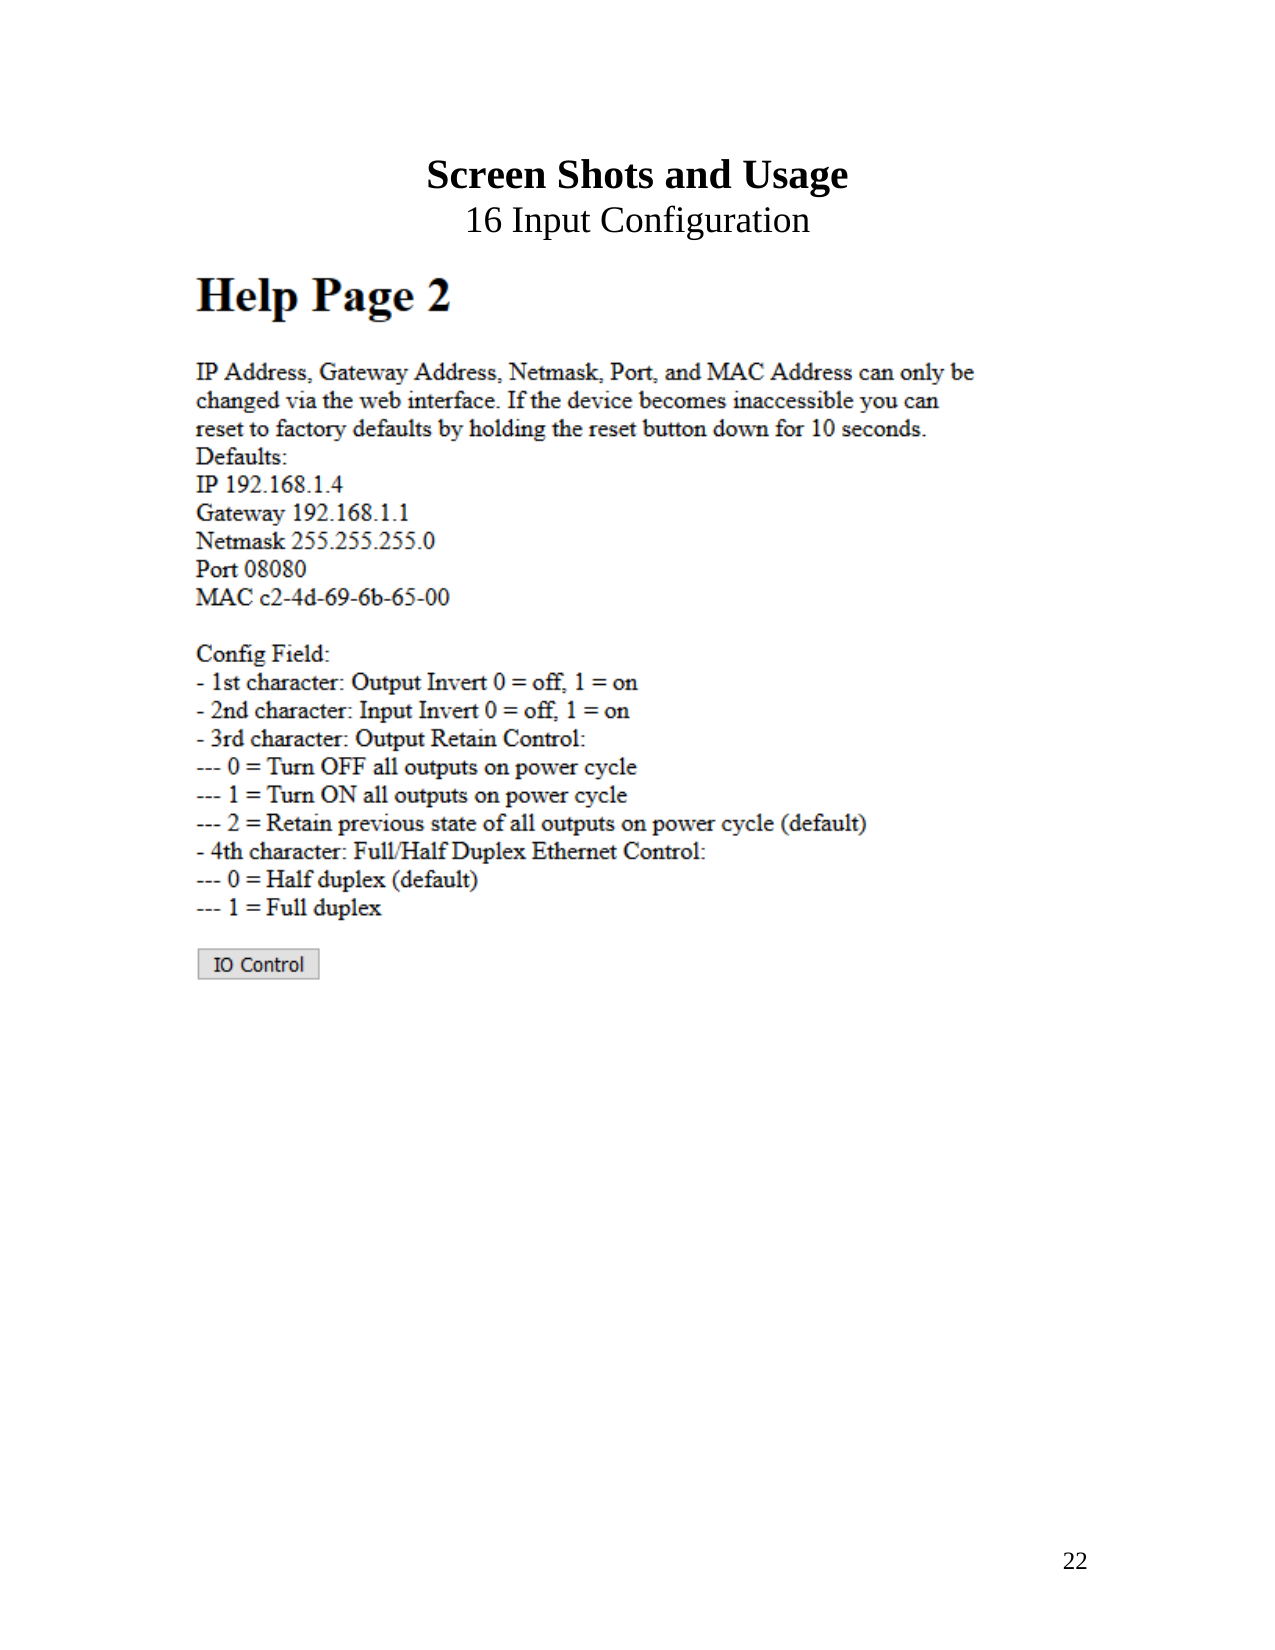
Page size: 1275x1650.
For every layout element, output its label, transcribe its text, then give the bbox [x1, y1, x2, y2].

text 16 Input Configuration [187, 198, 1087, 241]
text Screen Shots and Usage [187, 150, 1087, 198]
picture [187, 269, 996, 994]
